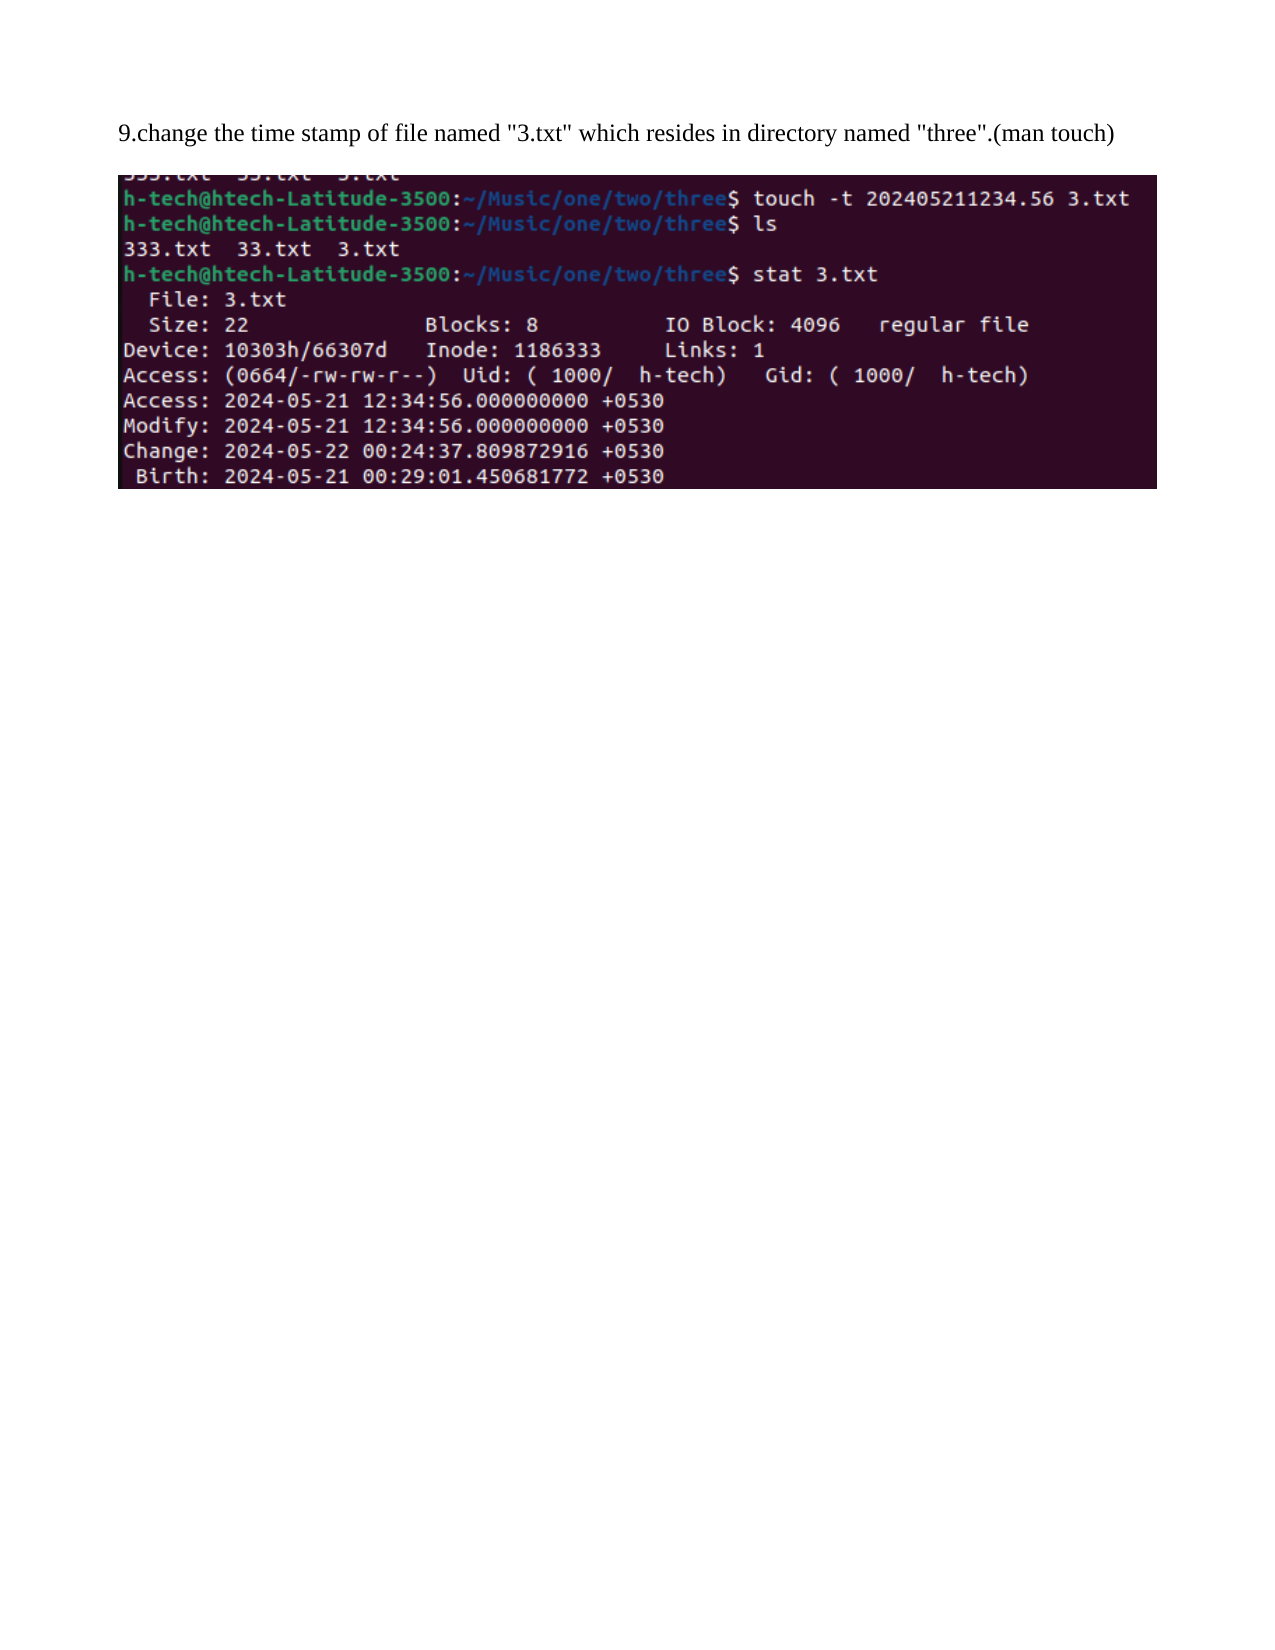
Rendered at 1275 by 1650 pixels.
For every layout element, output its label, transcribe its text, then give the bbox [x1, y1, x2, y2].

picture [118, 175, 1157, 489]
text 9.change the time stamp of file named "3.txt" which resides in directory named "three".(man touch) [118, 118, 1157, 147]
